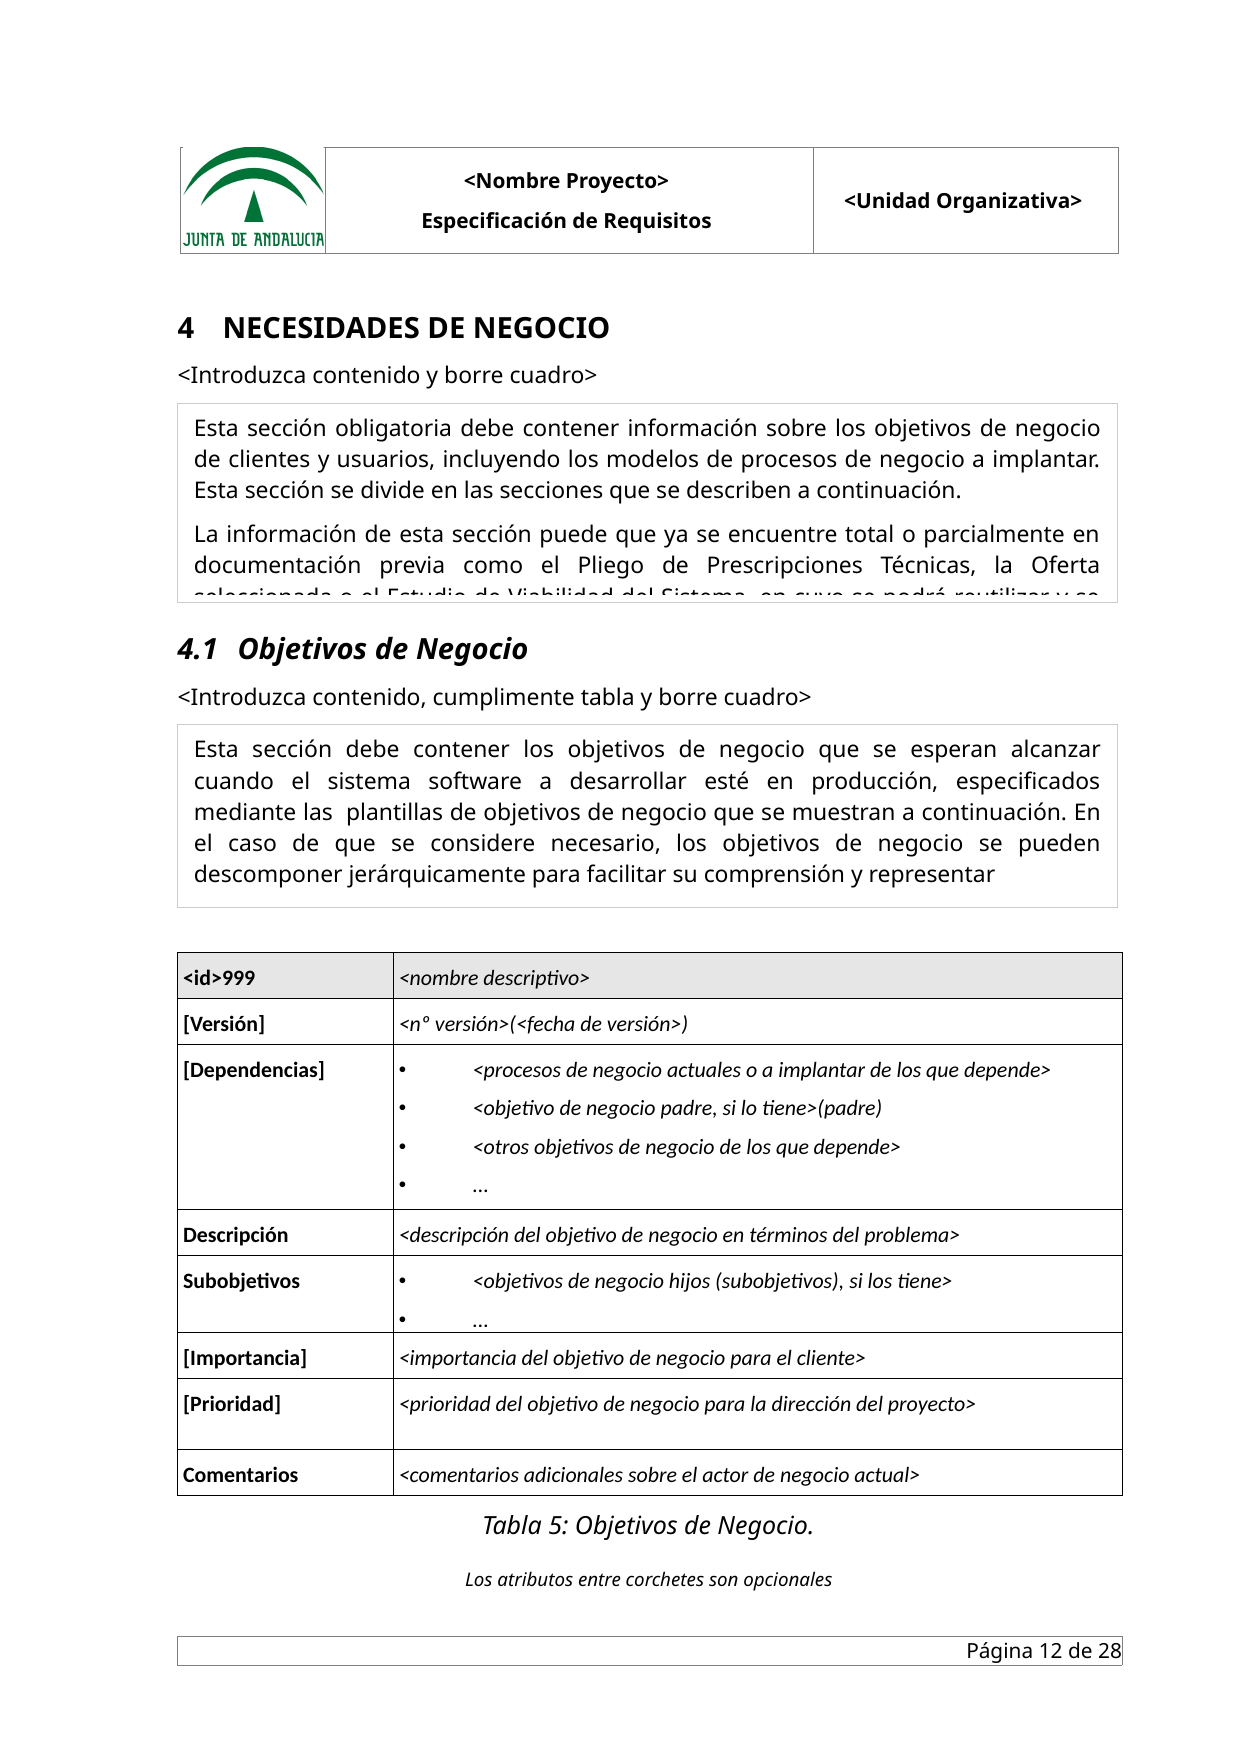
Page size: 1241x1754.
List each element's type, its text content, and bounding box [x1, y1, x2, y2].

table_header <nombre descriptivo> [394, 953, 1122, 998]
text <Introduzca contenido y borre cuadro> [177, 359, 1122, 390]
text Los atributos entre corchetes son opcionales [177, 1567, 1122, 1592]
table_cell [Importancia] [178, 1333, 393, 1378]
table_cell <procesos de negocio actuales o a implantar de los que depende> <objetivo de negocio padre, si lo tiene>(padre) <otros objetivos de negocio de los que depende> ... [394, 1045, 1122, 1209]
text <Introduzca contenido, cumplimente tabla y borre cuadro> [177, 681, 1122, 712]
text Tabla 5: Objetivos de Negocio. [177, 1508, 1122, 1542]
table_cell Comentarios [178, 1450, 393, 1495]
table_cell <nº versión>(<fecha de versión>) [394, 999, 1122, 1044]
subtitle Objetivos de Negocio [177, 628, 1122, 668]
table_cell <descripción del objetivo de negocio en términos del problema> [394, 1210, 1122, 1255]
table_cell Subobjetivos [178, 1256, 393, 1332]
text Esta sección obligatoria debe contener información sobre los objetivos de negocio de clientes y usuarios, incluyendo los modelos de procesos de negocio a implantar. Esta sección se divide en las secciones que se describen a continuación. [194, 412, 1101, 506]
table_cell <importancia del objetivo de negocio para el cliente> [394, 1333, 1122, 1378]
table_cell Descripción [178, 1210, 393, 1255]
table_header <id>999 [178, 953, 393, 998]
table_cell [Prioridad] [178, 1379, 393, 1449]
table_cell <objetivos de negocio hijos (subobjetivos), si los tiene> ... [394, 1256, 1122, 1332]
text Esta sección debe contener los objetivos de negocio que se esperan alcanzar cuando el sistema software a desarrollar esté en producción, especificados mediante las plantillas de objetivos de negocio que se muestran a continuación. En el caso de que se considere necesario, los objetivos de negocio se pueden descomponer jerárquicamente para facilitar su comprensión y representar [194, 733, 1101, 889]
subtitle NECESIDADES DE NEGOCIO [177, 307, 1122, 347]
table_cell <prioridad del objetivo de negocio para la dirección del proyecto> [394, 1379, 1122, 1449]
text La información de esta sección puede que ya se encuentre total o parcialmente en documentación previa como el Pliego de Prescripciones Técnicas, la Oferta seleccionada o el Estudio de Viabilidad del Sistema, en cuyo se podrá reutilizar y se hará referencia a dichos documentos como fuente de la misma. [194, 518, 1101, 594]
table_cell [Versión] [178, 999, 393, 1044]
table_cell [Dependencias] [178, 1045, 393, 1209]
table_cell <comentarios adicionales sobre el actor de negocio actual> [394, 1450, 1122, 1495]
